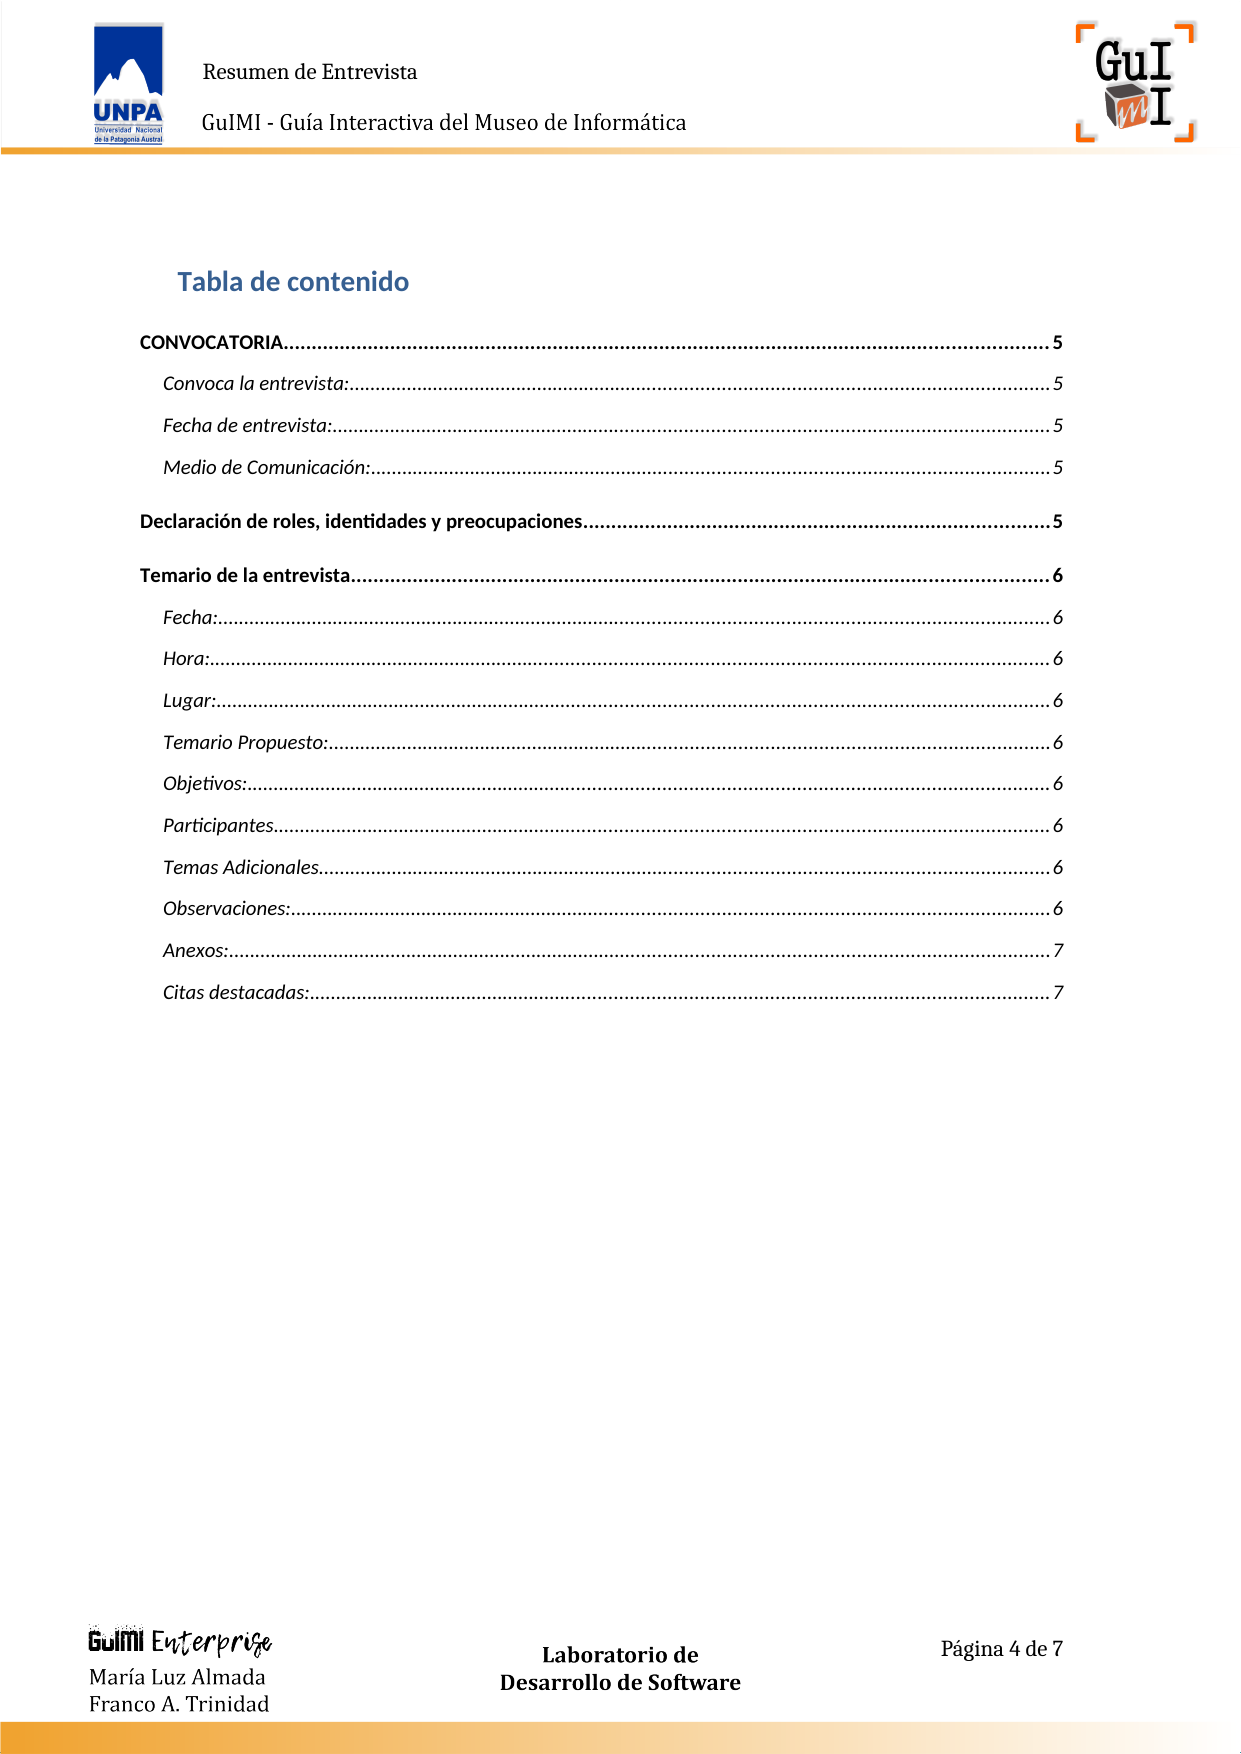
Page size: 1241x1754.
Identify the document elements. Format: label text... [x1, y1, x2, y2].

text Temario de la entrevista 6 [140, 562, 1063, 588]
text Convoca la entrevista: 5 [163, 371, 1063, 396]
picture [0, 1613, 1241, 1754]
text Fecha: 6 [163, 604, 1063, 629]
subtitle Tabla de contenido [177, 263, 1063, 298]
text Objetivos: 6 [163, 771, 1063, 796]
text Declaración de roles, identidades y preocupaciones 5 [140, 508, 1063, 533]
text Observaciones: 6 [163, 896, 1063, 921]
text Anexos: 7 [163, 937, 1063, 963]
text Temario Propuesto: 6 [163, 729, 1063, 754]
text Lugar: 6 [163, 687, 1063, 713]
text Temas Adicionales 6 [163, 854, 1063, 879]
text CONVOCATORIA 5 [140, 329, 1063, 354]
text Participantes 6 [163, 812, 1063, 838]
text Citas destacadas: 7 [163, 979, 1063, 1004]
text Hora: 6 [163, 646, 1063, 671]
text Medio de Comunicación: 5 [163, 454, 1063, 479]
picture [0, 0, 1241, 155]
text Fecha de entrevista: 5 [163, 412, 1063, 438]
